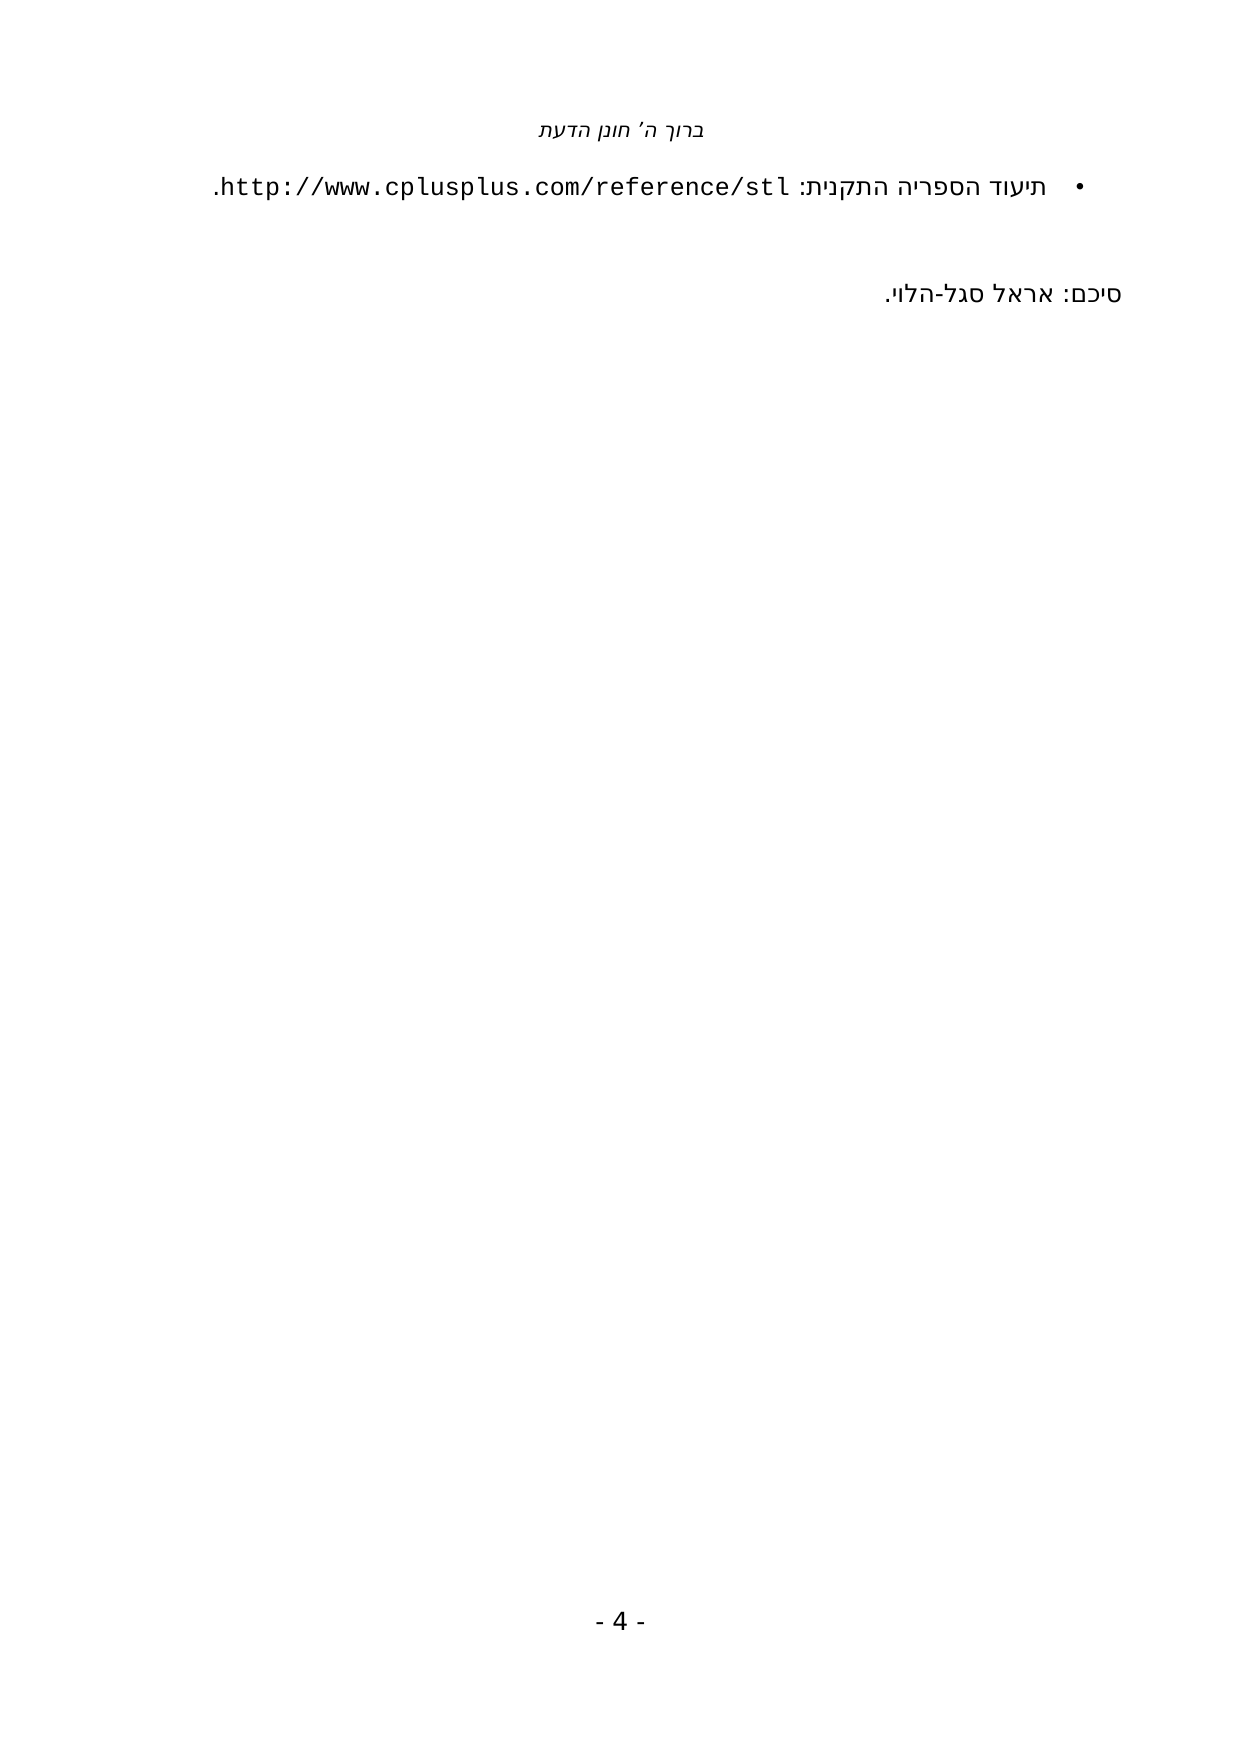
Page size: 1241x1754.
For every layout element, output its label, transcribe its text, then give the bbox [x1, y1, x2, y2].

list תיעוד הספריה התקנית: http://www.cplusplus.com/reference/stl. [118, 172, 1084, 203]
text סיכם: אראל סגל-הלוי. [118, 279, 1122, 308]
